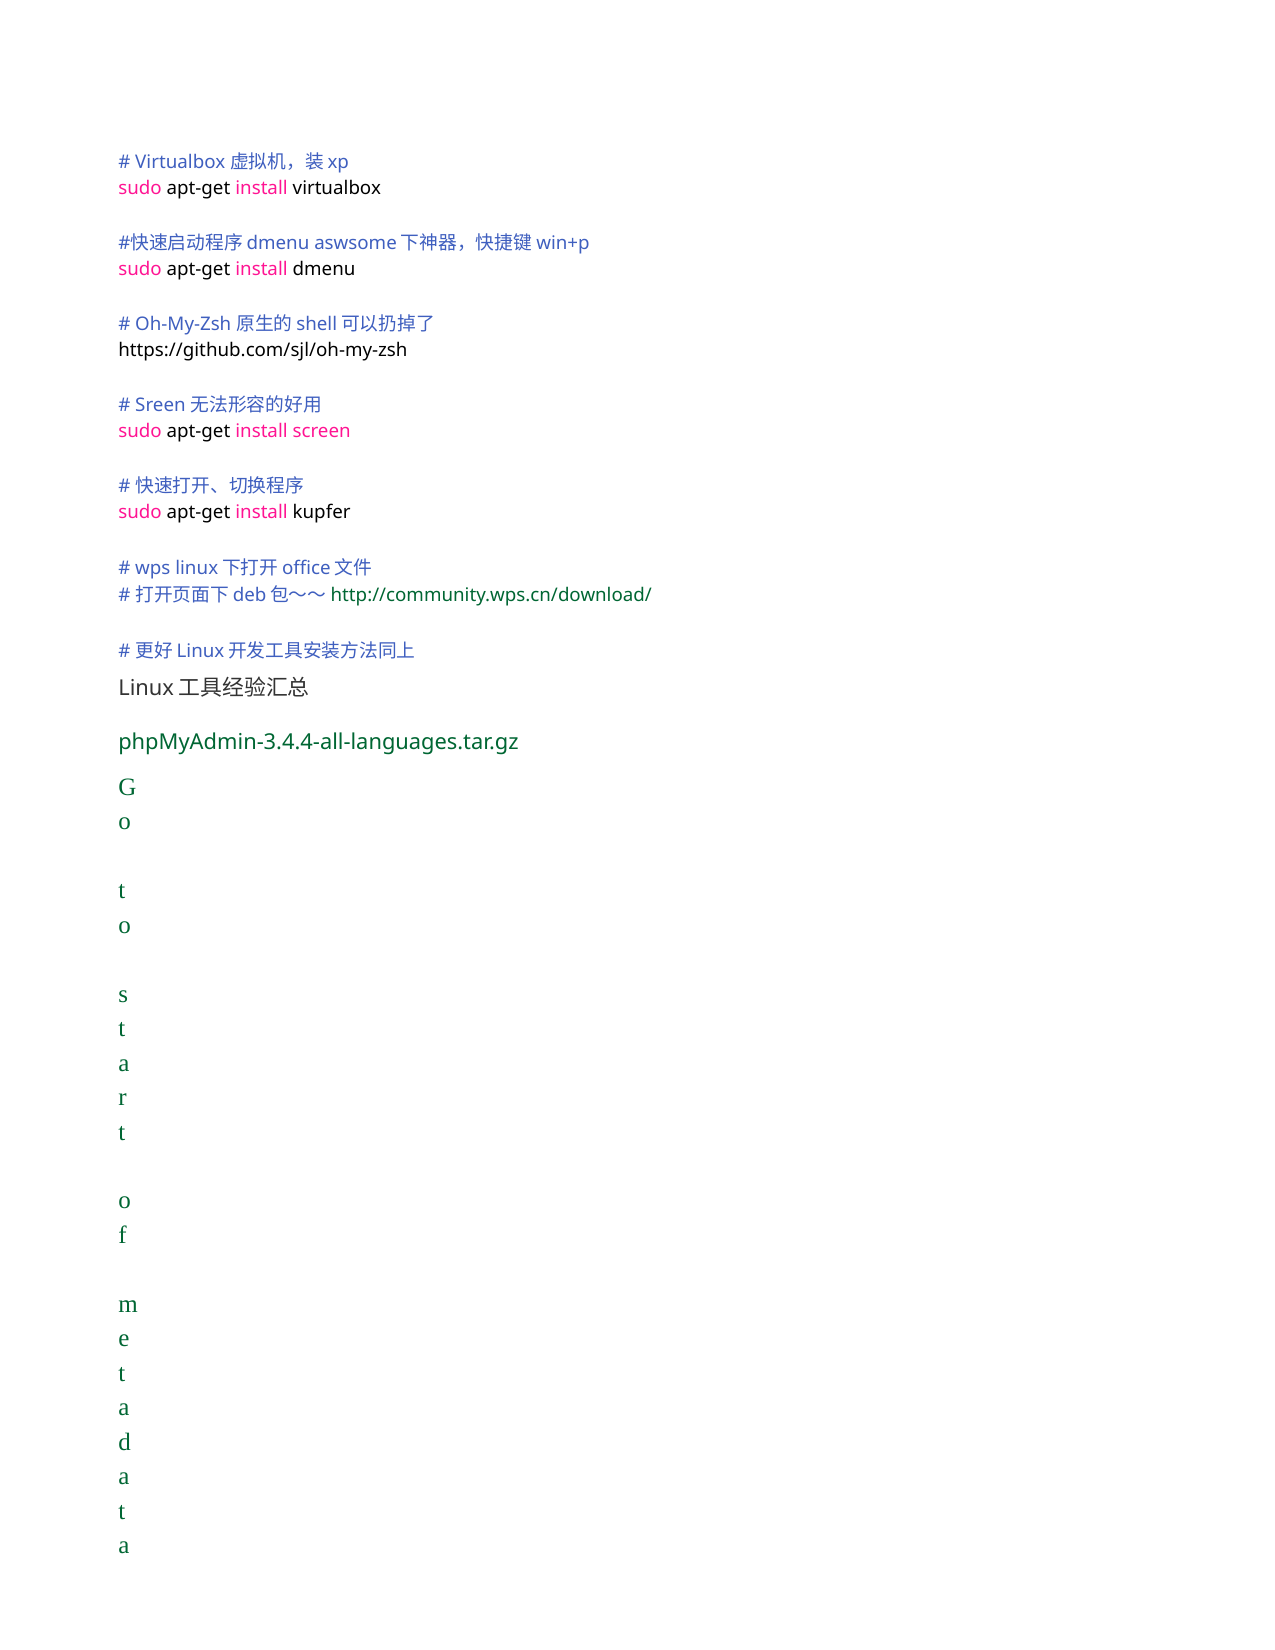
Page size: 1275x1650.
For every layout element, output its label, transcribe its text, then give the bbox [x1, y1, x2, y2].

text phpMyAdmin-3.4.4-all-languages.tar.gz [118, 717, 1157, 756]
table_header # Virtualbox 虚拟机，装xp sudo apt-get install virtualbox #快速启动程序dmenu aswsome下神器，快捷键 win+p sudo apt-get install dmenu # Oh-My-Zsh 原生的shell可以扔掉了 https://github.com/sjl/oh-my-zsh # Sreen 无法形容的好用 sudo apt-get install screen # 快速打开、切换程序 sudo apt-get install kupfer # wps linux下打开office文件 # 打开页面下deb包～～ http://community.wps.cn/download/ # 更好Linux开发工具安装方法同上 [118, 118, 1157, 662]
text Linux工具经验汇总 [118, 662, 1157, 701]
